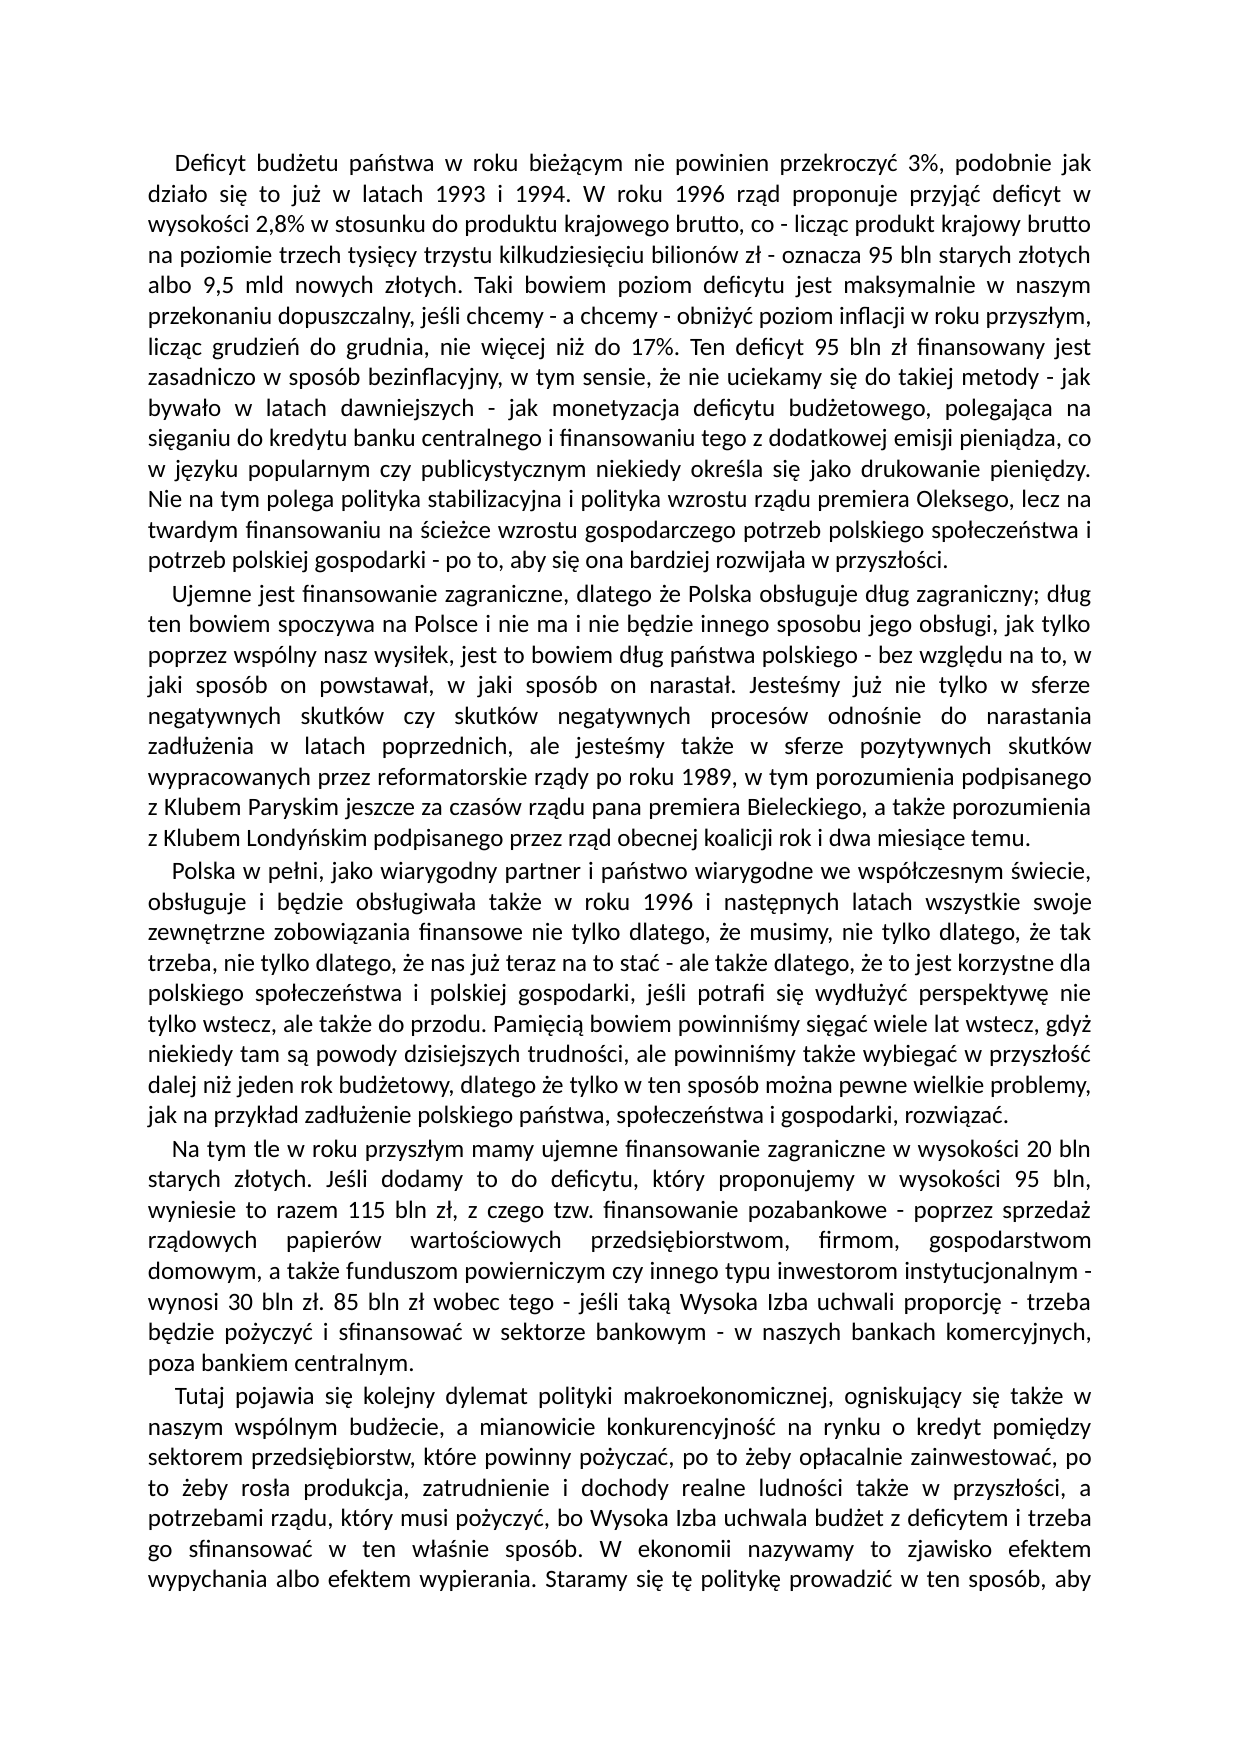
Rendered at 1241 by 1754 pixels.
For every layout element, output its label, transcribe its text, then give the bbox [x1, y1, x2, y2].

text Tutaj pojawia się kolejny dylemat polityki makroekonomicznej, ogniskujący się także w naszym wspólnym budżecie, a mianowicie konkurencyjność na rynku o kredyt pomiędzy sektorem przedsiębiorstw, które powinny pożyczać, po to żeby opłacalnie zainwestować, po to żeby rosła produkcja, zatrudnienie i dochody realne ludności także w przyszłości, a potrzebami rządu, który musi pożyczyć, bo Wysoka Izba uchwala budżet z deficytem i trzeba go sfinansować w ten właśnie sposób. W ekonomii nazywamy to zjawisko efektem wypychania albo efektem wypierania. Staramy się tę politykę prowadzić w ten sposób, aby [148, 1380, 1093, 1594]
text Polska w pełni, jako wiarygodny partner i państwo wiarygodne we współczesnym świecie, obsługuje i będzie obsługiwała także w roku 1996 i następnych latach wszystkie swoje zewnętrzne zobowiązania finansowe nie tylko dlatego, że musimy, nie tylko dlatego, że tak trzeba, nie tylko dlatego, że nas już teraz na to stać - ale także dlatego, że to jest korzystne dla polskiego społeczeństwa i polskiej gospodarki, jeśli potrafi się wydłużyć perspektywę nie tylko wstecz, ale także do przodu. Pamięcią bowiem powinniśmy sięgać wiele lat wstecz, gdyż niekiedy tam są powody dzisiejszych trudności, ale powinniśmy także wybiegać w przyszłość dalej niż jeden rok budżetowy, dlatego że tylko w ten sposób można pewne wielkie problemy, jak na przykład zadłużenie polskiego państwa, społeczeństwa i gospodarki, rozwiązać. [148, 855, 1093, 1130]
text Deficyt budżetu państwa w roku bieżącym nie powinien przekroczyć 3%, podobnie jak działo się to już w latach 1993 i 1994. W roku 1996 rząd proponuje przyjąć deficyt w wysokości 2,8% w stosunku do produktu krajowego brutto, co - licząc produkt krajowy brutto na poziomie trzech tysięcy trzystu kilkudziesięciu bilionów zł - oznacza 95 bln starych złotych albo 9,5 mld nowych złotych. Taki bowiem poziom deficytu jest maksymalnie w naszym przekonaniu dopuszczalny, jeśli chcemy - a chcemy - obniżyć poziom inflacji w roku przyszłym, licząc grudzień do grudnia, nie więcej niż do 17%. Ten deficyt 95 bln zł finansowany jest zasadniczo w sposób bezinflacyjny, w tym sensie, że nie uciekamy się do takiej metody - jak bywało w latach dawniejszych - jak monetyzacja deficytu budżetowego, polegająca na sięganiu do kredytu banku centralnego i finansowaniu tego z dodatkowej emisji pieniądza, co w języku popularnym czy publicystycznym niekiedy określa się jako drukowanie pieniędzy. Nie na tym polega polityka stabilizacyjna i polityka wzrostu rządu premiera Oleksego, lecz na twardym finansowaniu na ścieżce wzrostu gospodarczego potrzeb polskiego społeczeństwa i potrzeb polskiej gospodarki - po to, aby się ona bardziej rozwijała w przyszłości. [148, 148, 1093, 575]
text Ujemne jest finansowanie zagraniczne, dlatego że Polska obsługuje dług zagraniczny; dług ten bowiem spoczywa na Polsce i nie ma i nie będzie innego sposobu jego obsługi, jak tylko poprzez wspólny nasz wysiłek, jest to bowiem dług państwa polskiego - bez względu na to, w jaki sposób on powstawał, w jaki sposób on narastał. Jesteśmy już nie tylko w sferze negatywnych skutków czy skutków negatywnych procesów odnośnie do narastania zadłużenia w latach poprzednich, ale jesteśmy także w sferze pozytywnych skutków wypracowanych przez reformatorskie rządy po roku 1989, w tym porozumienia podpisanego z Klubem Paryskim jeszcze za czasów rządu pana premiera Bieleckiego, a także porozumienia z Klubem Londyńskim podpisanego przez rząd obecnej koalicji rok i dwa miesiące temu. [148, 578, 1093, 852]
text Na tym tle w roku przyszłym mamy ujemne finansowanie zagraniczne w wysokości 20 bln starych złotych. Jeśli dodamy to do deficytu, który proponujemy w wysokości 95 bln, wyniesie to razem 115 bln zł, z czego tzw. finansowanie pozabankowe - poprzez sprzedaż rządowych papierów wartościowych przedsiębiorstwom, firmom, gospodarstwom domowym, a także funduszom powierniczym czy innego typu inwestorom instytucjonalnym - wynosi 30 bln zł. 85 bln zł wobec tego - jeśli taką Wysoka Izba uchwali proporcję - trzeba będzie pożyczyć i sfinansować w sektorze bankowym - w naszych bankach komercyjnych, poza bankiem centralnym. [148, 1133, 1093, 1377]
